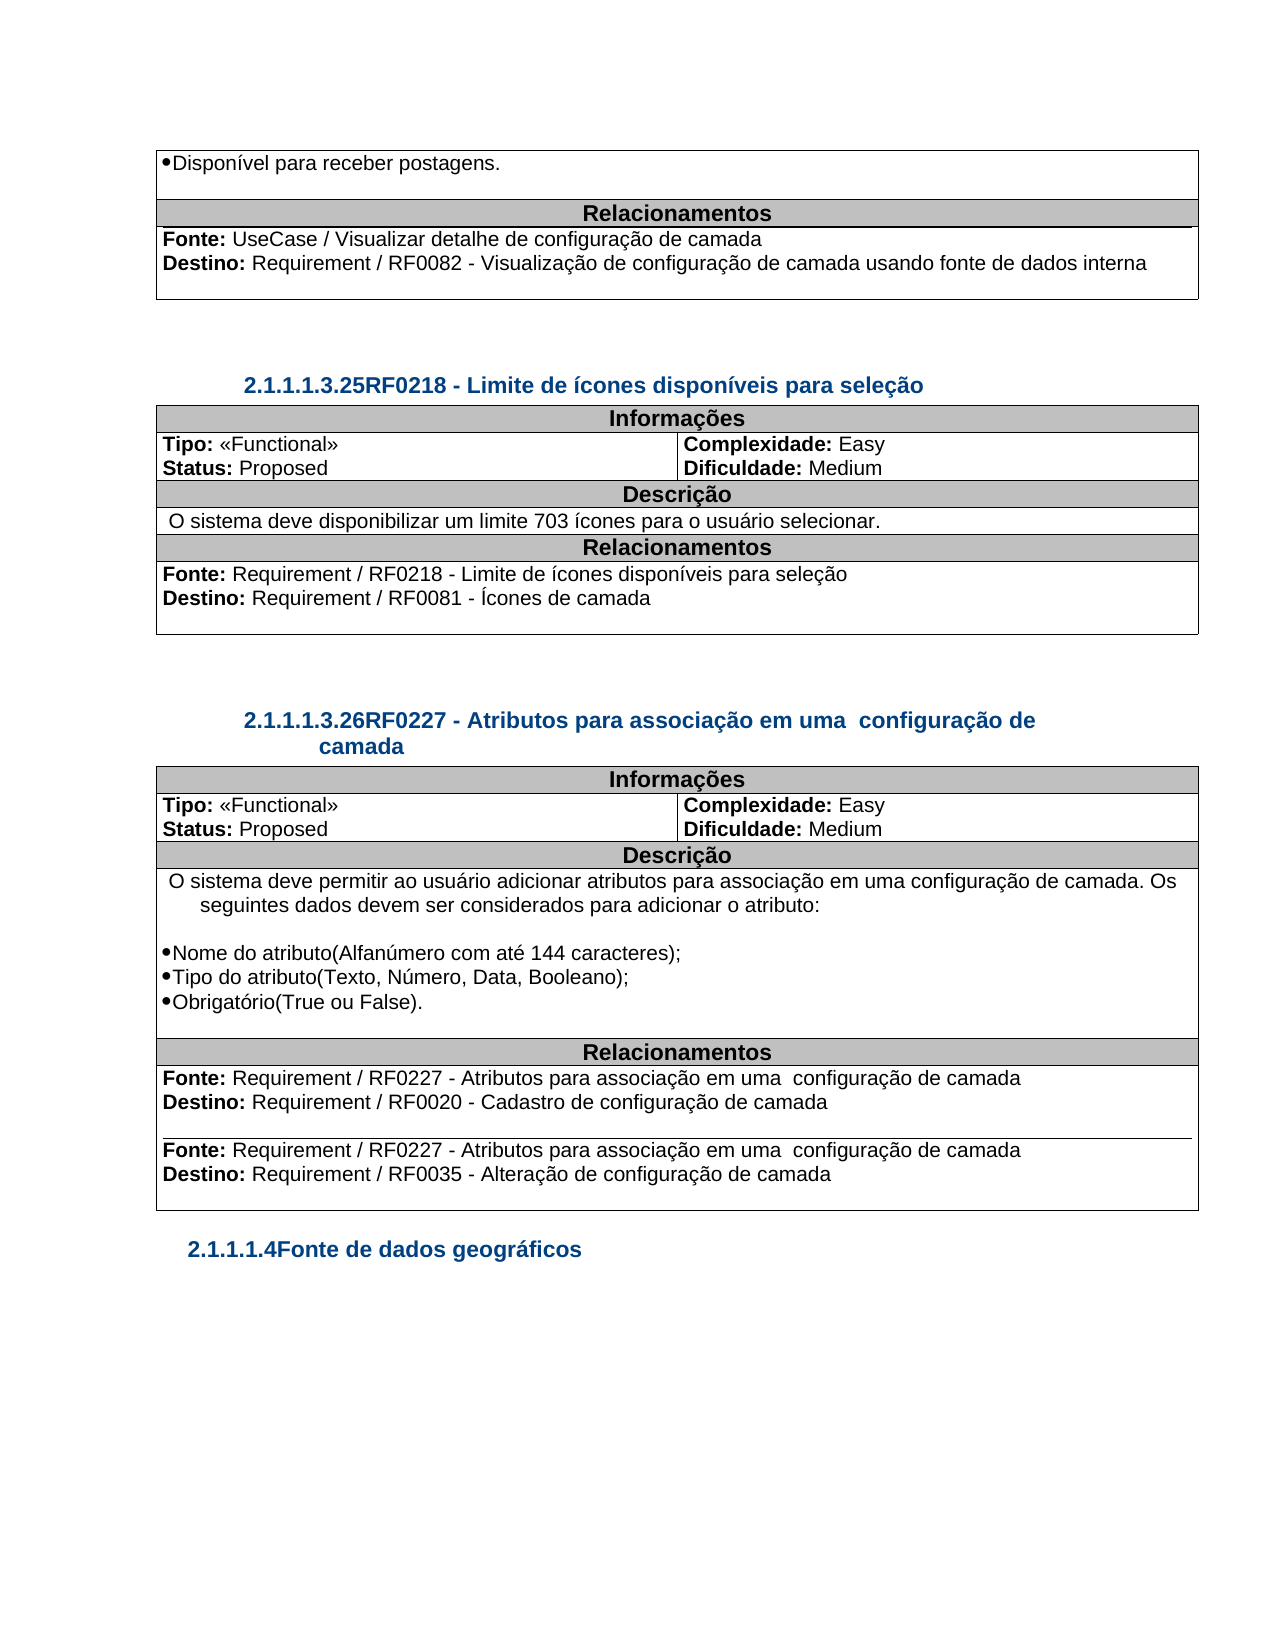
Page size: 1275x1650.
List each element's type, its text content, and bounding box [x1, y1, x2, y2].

table_cell O sistema deve permitir ao usuário visualizar detalhes de cadastro de uma configuração de camada com os seguintes dados: Fonte de dados geográficos; Grupos de acesso; Grupo de camada; Título da camada; Atributos da camada; Ícone da camada; Escala mínima de visualização; Escala máxima de visualização; Habilitada no mapa; Disponível no menu de camadas; Habilitada para edição; Disponível para receber postagens. [157, 151, 1198, 199]
table_cell [1192, 1066, 1198, 1210]
table_header Informações [157, 767, 1198, 793]
table_cell [157, 562, 163, 633]
table_header Fonte: Requirement / RF0227 - Atributos para associação em uma configuração de camada Destino: Requirement / RF0020 - Cadastro de configuração de camada [163, 1066, 1192, 1138]
table_cell Fonte: Requirement / RF0227 - Atributos para associação em uma configuração de camada Destino: Requirement / RF0035 - Alteração de configuração de camada [163, 1139, 1192, 1210]
table_cell Descrição [157, 481, 1198, 507]
list Fonte de dados geográficos [187, 1236, 1125, 1262]
list RF0218 - Limite de ícones disponíveis para seleção [244, 372, 1125, 399]
table_cell Complexidade: Easy Dificuldade: Medium [678, 433, 1198, 480]
table_cell Tipo: «Functional» Status: Proposed [157, 433, 677, 480]
table_header Fonte: UseCase / Visualizar detalhe de configuração de camada Destino: Requirement / RF0082 - Visualização de configuração de camada usando fonte de dados interna [163, 228, 1192, 299]
table_cell Complexidade: Easy Dificuldade: Medium [678, 794, 1198, 841]
list RF0227 - Atributos para associação em uma configuração de camada [244, 707, 1125, 760]
table_cell [1192, 562, 1198, 633]
table_cell [1192, 227, 1198, 299]
table_cell [157, 1066, 163, 1210]
table_cell Tipo: «Functional» Status: Proposed [157, 794, 677, 841]
table_cell Relacionamentos [157, 200, 1198, 226]
table_cell Relacionamentos [157, 1039, 1198, 1065]
table_cell O sistema deve permitir ao usuário adicionar atributos para associação em uma configuração de camada. Os seguintes dados devem ser considerados para adicionar o atributo: Nome do atributo(Alfanúmero com até 144 caracteres); Tipo do atributo(Texto, Número, Data, Booleano); Obrigatório(True ou False). [157, 869, 1198, 1038]
table_cell Descrição [157, 842, 1198, 868]
table_cell Relacionamentos [157, 535, 1198, 561]
table_cell O sistema deve disponibilizar um limite 703 ícones para o usuário selecionar. [157, 508, 1198, 534]
table_cell [157, 227, 163, 299]
table_header Informações [157, 406, 1198, 432]
table_header Fonte: Requirement / RF0218 - Limite de ícones disponíveis para seleção Destino: Requirement / RF0081 - Ícones de camada [163, 562, 1192, 633]
